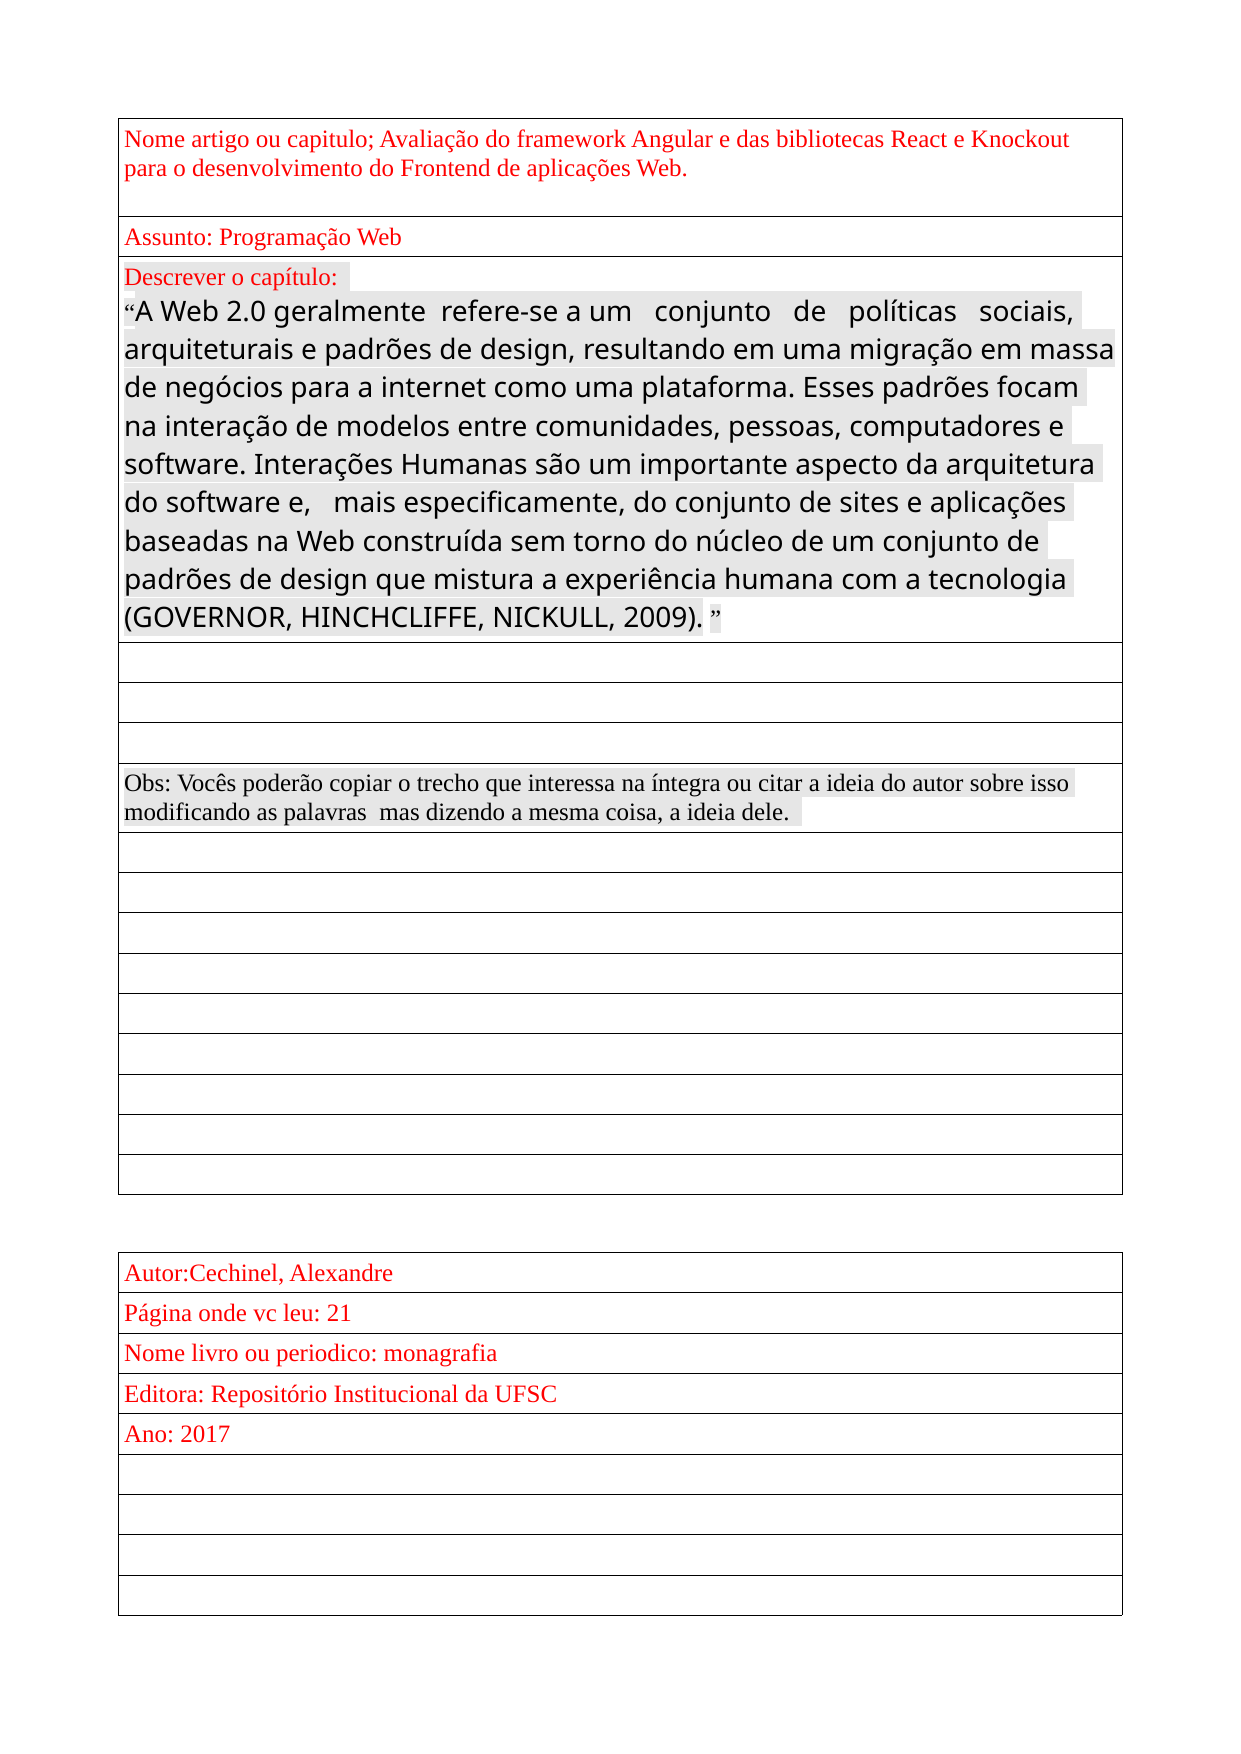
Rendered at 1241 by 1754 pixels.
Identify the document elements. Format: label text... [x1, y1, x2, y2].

table_cell Ano: 2017 [119, 1414, 1122, 1453]
table_cell [119, 1535, 1122, 1574]
table_cell Assunto: Programação Web [119, 217, 1122, 256]
table_cell Descrever o capítulo: “A Web 2.0 geralmente refere-se a um conjunto de políticas sociais, arquiteturais e padrões de design, resultando em uma migração em massa de negócios para a internet como uma plataforma. Esses padrões focam na interação de modelos entre comunidades, pessoas, computadores e software. Interações Humanas são um importante aspecto da arquitetura do software e, mais especificamente, do conjunto de sites e aplicações baseadas na Web construída sem torno do núcleo de um conjunto de padrões de design que mistura a experiência humana com a tecnologia (GOVERNOR, HINCHCLIFFE, NICKULL, 2009). ” [119, 257, 1122, 642]
table_cell [119, 1075, 1122, 1114]
table_cell [119, 1155, 1122, 1194]
table_cell [119, 1576, 1122, 1615]
table_cell Nome livro ou periodico: monagrafia [119, 1334, 1122, 1373]
table_cell [119, 913, 1122, 952]
table_header Nome artigo ou capitulo; Avaliação do framework Angular e das bibliotecas React e Knockout para o desenvolvimento do Frontend de aplicações Web. [119, 119, 1122, 216]
table_cell [119, 643, 1122, 682]
table_cell [119, 1455, 1122, 1494]
table_cell [119, 873, 1122, 912]
table_cell [119, 1115, 1122, 1154]
table_cell [119, 683, 1122, 722]
table_cell [119, 833, 1122, 872]
table_cell [119, 954, 1122, 993]
table_cell [119, 723, 1122, 762]
table_cell [119, 1034, 1122, 1073]
table_header Autor:Cechinel, Alexandre [119, 1253, 1122, 1292]
table_cell Página onde vc leu: 21 [119, 1293, 1122, 1333]
table_cell Obs: Vocês poderão copiar o trecho que interessa na íntegra ou citar a ideia do autor sobre isso modificando as palavras mas dizendo a mesma coisa, a ideia dele. [119, 764, 1122, 832]
table_cell [119, 994, 1122, 1033]
table_cell [119, 1495, 1122, 1534]
table_cell Editora: Repositório Institucional da UFSC [119, 1374, 1122, 1413]
